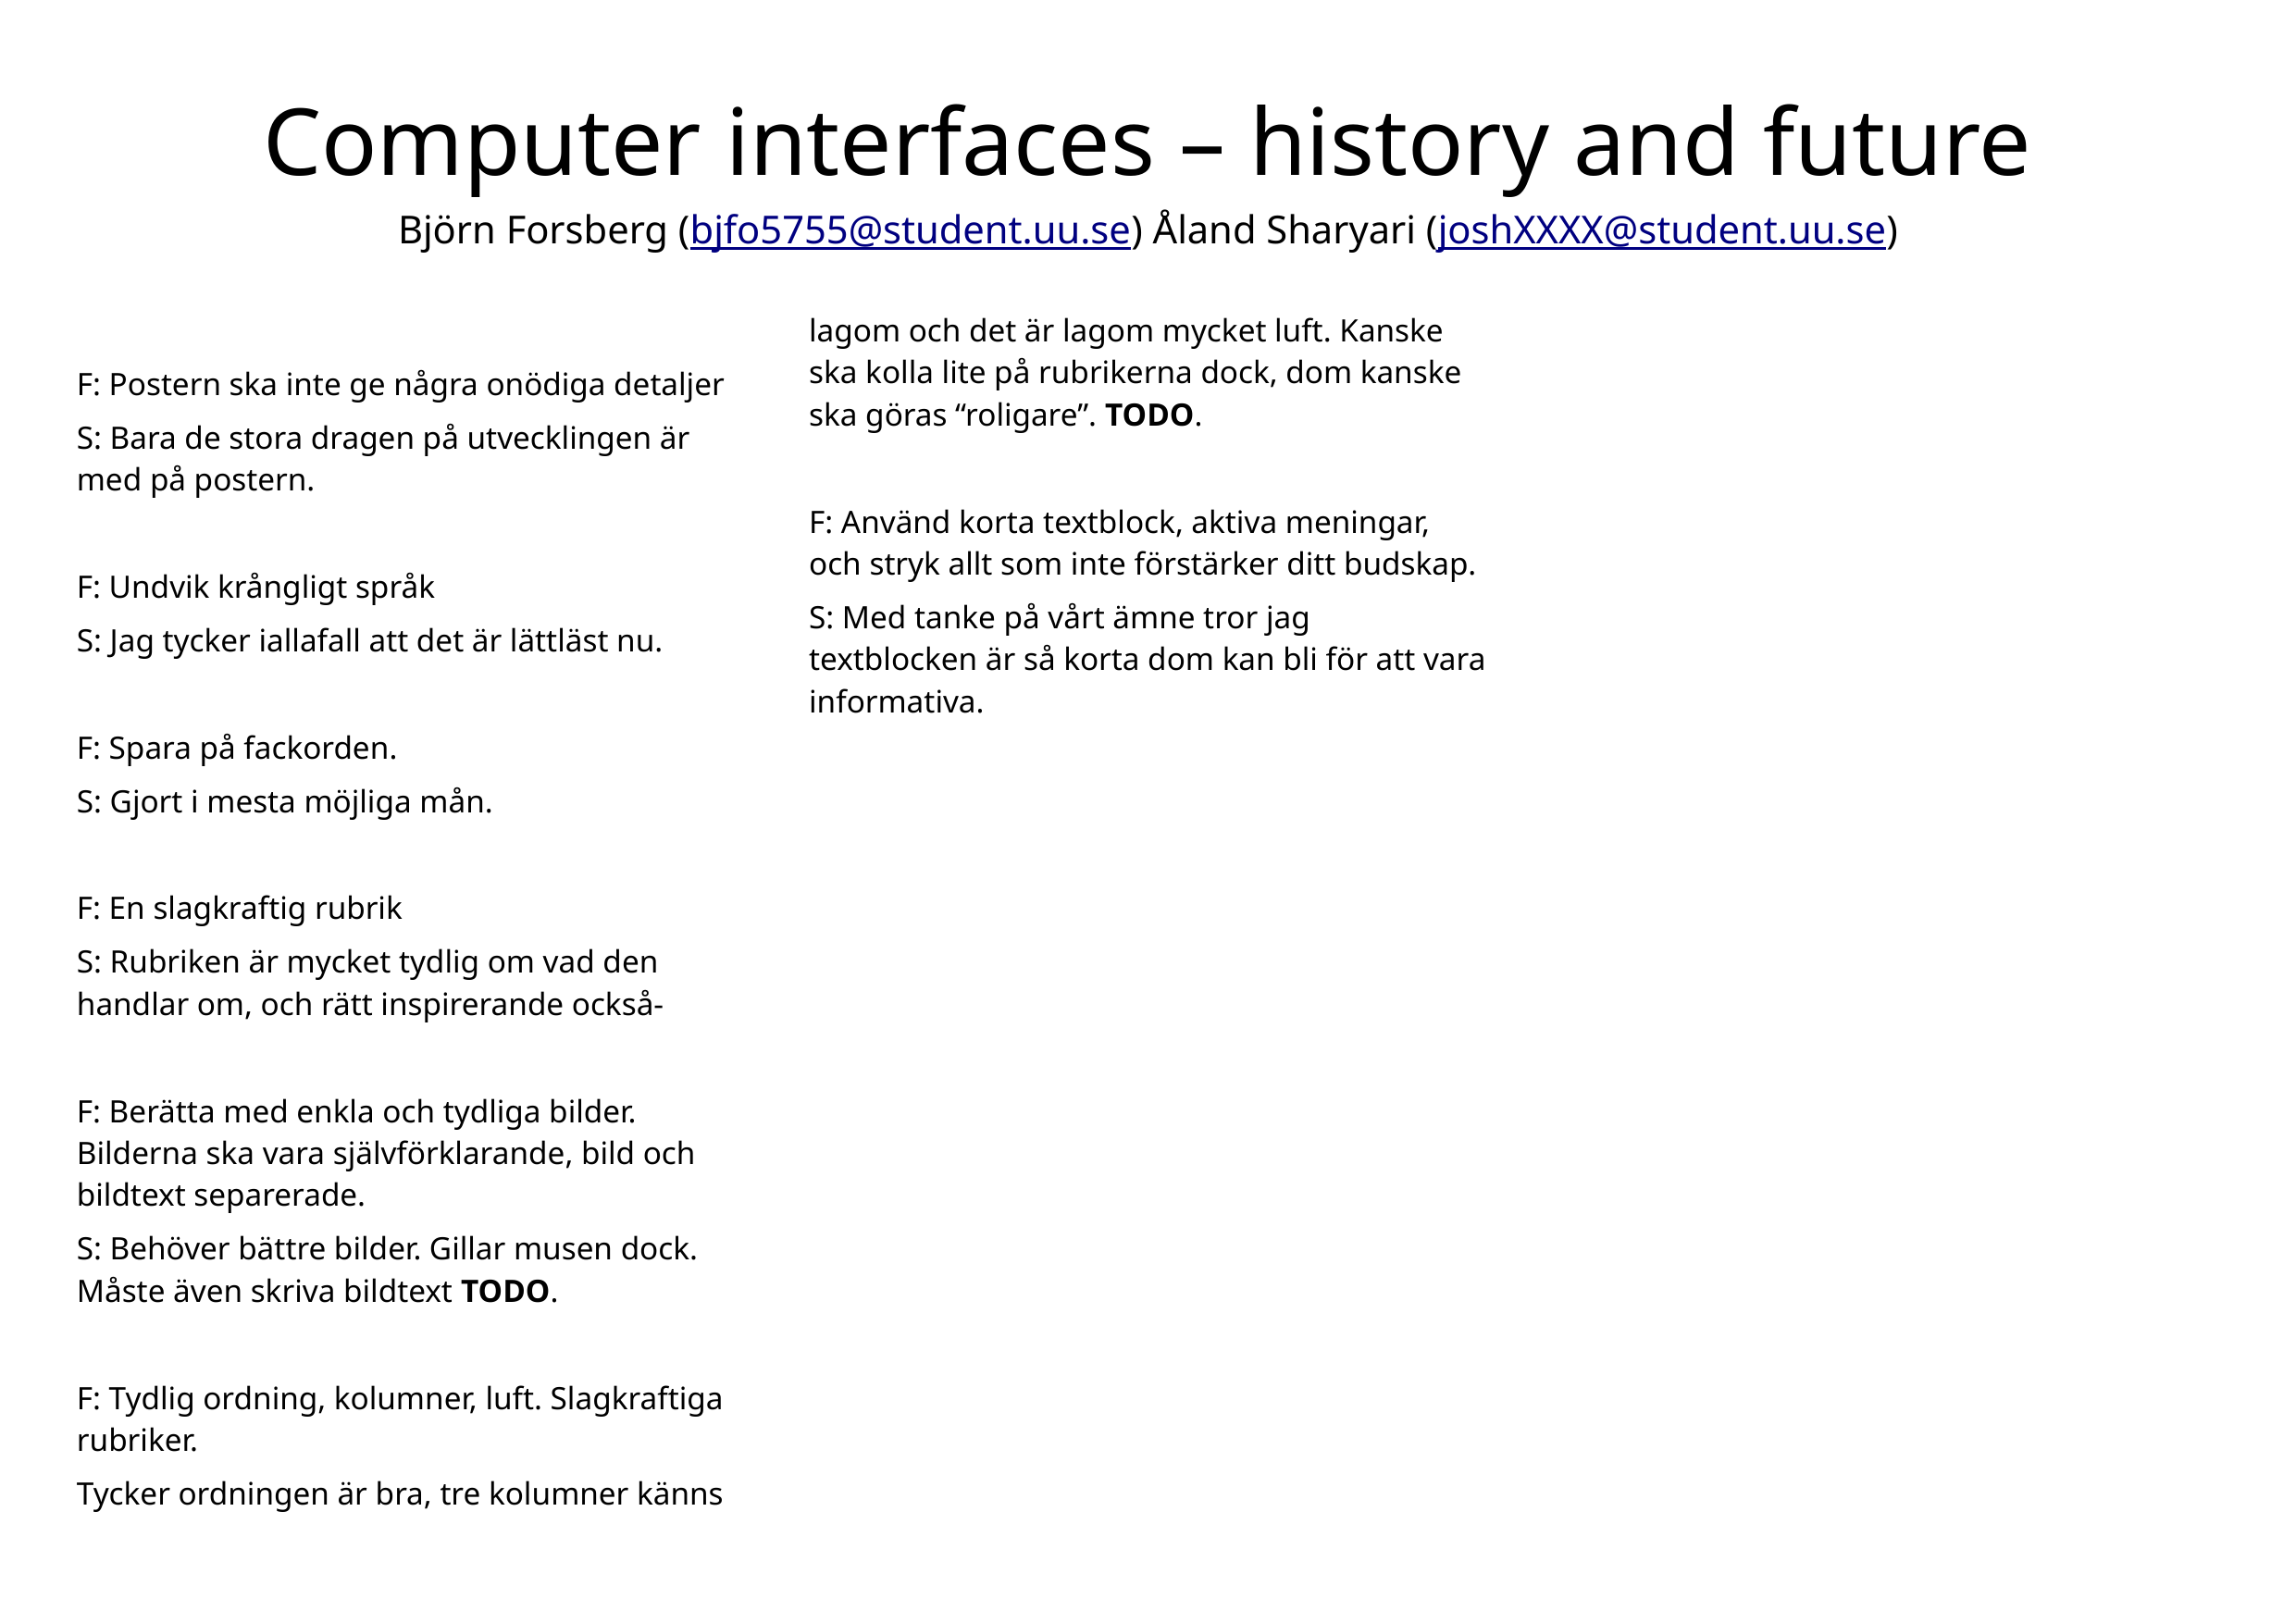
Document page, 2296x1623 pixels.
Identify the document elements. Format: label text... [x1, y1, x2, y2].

text lagom och det är lagom mycket luft. Kanske ska kolla lite på rubrikerna dock, dom kanske ska göras “roligare”. TODO. [809, 309, 1486, 435]
text F: Använd korta textblock, aktiva meningar, och stryk allt som inte förstärker ditt budskap. [809, 500, 1486, 584]
text S: Med tanke på vårt ämne tror jag textblocken är så korta dom kan bli för att vara informativa. [809, 596, 1486, 722]
text S: Rubriken är mycket tydlig om vad den handlar om, och rätt inspirerande också- [77, 940, 754, 1024]
text F: Postern ska inte ge några onödiga detaljer [77, 363, 754, 404]
text F: Undvik krångligt språk [77, 565, 754, 607]
text S: Jag tycker iallafall att det är lättläst nu. [77, 619, 754, 661]
text F: Spara på fackorden. [77, 725, 754, 768]
text S: Bara de stora dragen på utvecklingen är med på postern. [77, 415, 754, 500]
text F: En slagkraftig rubrik [77, 886, 754, 929]
text F: Berätta med enkla och tydliga bilder. Bilderna ska vara självförklarande, bild och bildtext separerade. [77, 1089, 754, 1216]
text Tycker ordningen är bra, tre kolumner känns [77, 1472, 754, 1514]
text S: Gjort i mesta möjliga mån. [77, 779, 754, 822]
text F: Tydlig ordning, kolumner, luft. Slagkraftiga rubriker. [77, 1376, 754, 1460]
text S: Behöver bättre bilder. Gillar musen dock. Måste även skriva bildtext TODO. [77, 1227, 754, 1311]
